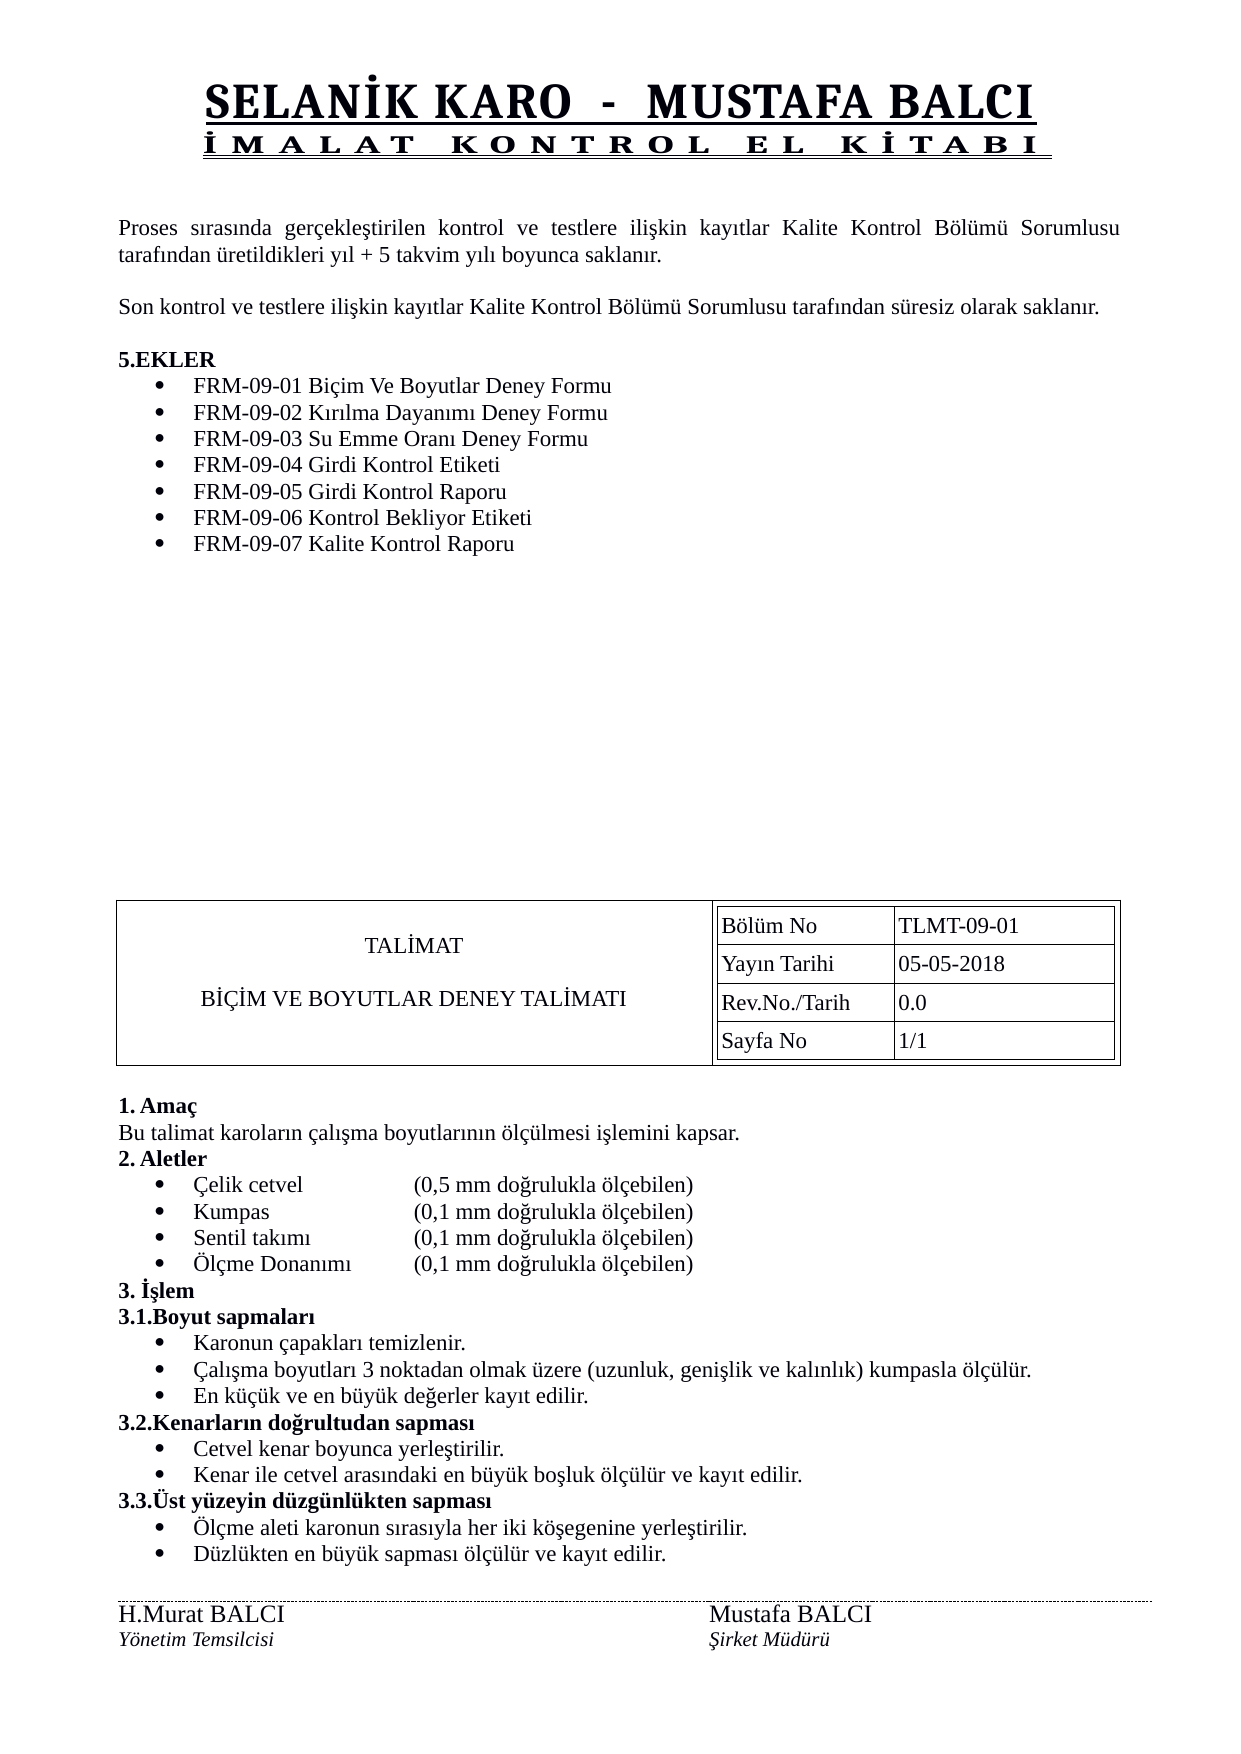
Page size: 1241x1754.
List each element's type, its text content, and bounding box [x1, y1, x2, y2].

list Kumpas (0,1 mm doğrulukla ölçebilen) [156, 1198, 1122, 1224]
table_cell 05-05-2018 [895, 945, 1114, 982]
list Sentil takımı (0,1 mm doğrulukla ölçebilen) [156, 1224, 1122, 1250]
table_cell 1/1 [895, 1022, 1114, 1059]
list Ölçme aleti karonun sırasıyla her iki köşegenine yerleştirilir. [156, 1514, 1122, 1540]
list Cetvel kenar boyunca yerleştirilir. [156, 1435, 1122, 1461]
list FRM-09-04 Girdi Kontrol Etiketi [156, 451, 1122, 478]
list Çalışma boyutları 3 noktadan olmak üzere (uzunluk, genişlik ve kalınlık) kumpasla ölçülür. [156, 1356, 1122, 1382]
text 3.1.Boyut sapmaları [118, 1303, 1122, 1329]
text Son kontrol ve testlere ilişkin kayıtlar Kalite Kontrol Bölümü Sorumlusu tarafından süresiz olarak saklanır. [118, 293, 1122, 320]
text Proses sırasında gerçekleştirilen kontrol ve testlere ilişkin kayıtlar Kalite Kontrol Bölümü Sorumlusu tarafından üretildikleri yıl + 5 takvim yılı boyunca saklanır. [118, 214, 1122, 267]
list Ölçme Donanımı (0,1 mm doğrulukla ölçebilen) [156, 1250, 1122, 1277]
list En küçük ve en büyük değerler kayıt edilir. [156, 1382, 1122, 1408]
list Karonun çapakları temizlenir. [156, 1329, 1122, 1356]
list Düzlükten en büyük sapması ölçülür ve kayıt edilir. [156, 1540, 1122, 1567]
text 3. İşlem [118, 1277, 1122, 1303]
text 1. Amaç [118, 1092, 1122, 1119]
table_cell Rev.No./Tarih [718, 984, 894, 1021]
list FRM-09-05 Girdi Kontrol Raporu [156, 478, 1122, 504]
list FRM-09-01 Biçim Ve Boyutlar Deney Formu [156, 372, 1122, 399]
text 2. Aletler [118, 1145, 1122, 1171]
table_cell Sayfa No [718, 1022, 894, 1059]
list FRM-09-02 Kırılma Dayanımı Deney Formu [156, 399, 1122, 425]
table_header Bölüm No [718, 907, 894, 944]
list Çelik cetvel (0,5 mm doğrulukla ölçebilen) [156, 1171, 1122, 1198]
table_header TLMT-09-01 [895, 907, 1114, 944]
list FRM-09-03 Su Emme Oranı Deney Formu [156, 425, 1122, 451]
text 5.EKLER [118, 346, 1122, 372]
list FRM-09-06 Kontrol Bekliyor Etiketi [156, 504, 1122, 531]
table_header [713, 901, 1120, 1065]
list FRM-09-07 Kalite Kontrol Raporu [156, 531, 1122, 557]
table_cell 0.0 [895, 984, 1114, 1021]
table_cell Yayın Tarihi [718, 945, 894, 982]
text Bu talimat karoların çalışma boyutlarının ölçülmesi işlemini kapsar. [118, 1119, 1122, 1145]
text 3.2.Kenarların doğrultudan sapması [118, 1408, 1122, 1435]
table_header TALİMAT BİÇİM VE BOYUTLAR DENEY TALİMATI [117, 901, 712, 1065]
list Kenar ile cetvel arasındaki en büyük boşluk ölçülür ve kayıt edilir. [156, 1461, 1122, 1488]
text 3.3.Üst yüzeyin düzgünlükten sapması [118, 1488, 1122, 1514]
